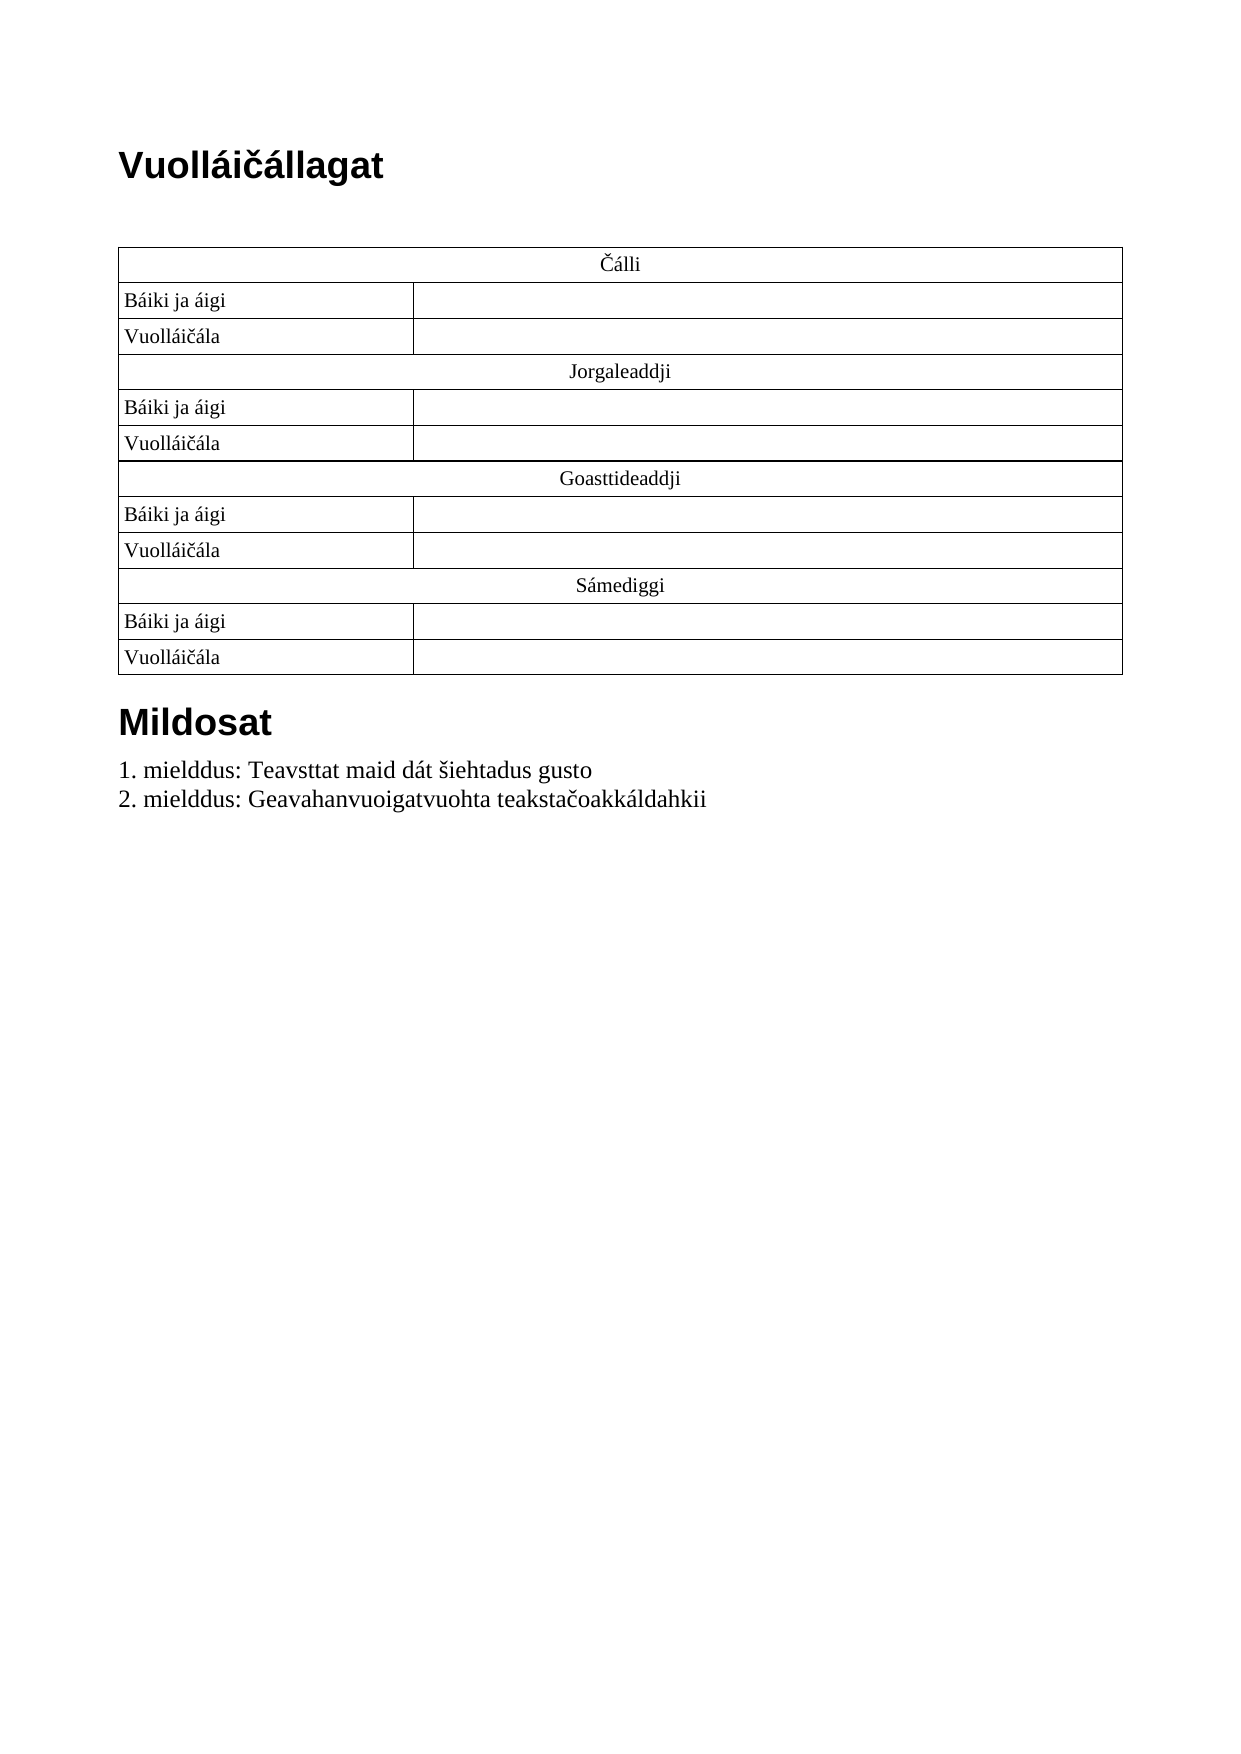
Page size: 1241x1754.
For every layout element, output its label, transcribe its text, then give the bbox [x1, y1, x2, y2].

text 1. mielddus: Teavsttat maid dát šiehtadus gusto [118, 756, 1122, 784]
table_cell Báiki ja áigi [119, 497, 413, 532]
table_cell Vuolláičála [119, 640, 413, 674]
table_cell Vuolláičála [119, 533, 413, 567]
table_header Goasttideaddji [119, 462, 1122, 496]
subtitle Mildosat [118, 699, 1122, 743]
table_cell [414, 319, 1122, 353]
table_cell Báiki ja áigi [119, 283, 413, 318]
table_cell [414, 533, 1122, 567]
table_cell [414, 390, 1122, 425]
table_cell [414, 426, 1122, 460]
table_cell Báiki ja áigi [119, 390, 413, 425]
table_header Čálli [119, 248, 1122, 282]
table_cell [414, 640, 1122, 674]
text 2. mielddus: Geavahanvuoigatvuohta teakstačoakkáldahkii [118, 784, 1122, 813]
table_cell Vuolláičála [119, 426, 413, 460]
table_cell [414, 604, 1122, 639]
table_cell Vuolláičála [119, 319, 413, 353]
table_cell [414, 497, 1122, 532]
table_cell Báiki ja áigi [119, 604, 413, 639]
table_header Sámediggi [119, 569, 1122, 603]
subtitle Vuolláičállagat [118, 143, 1122, 187]
table_header Jorgaleaddji [119, 355, 1122, 389]
table_cell [414, 283, 1122, 318]
